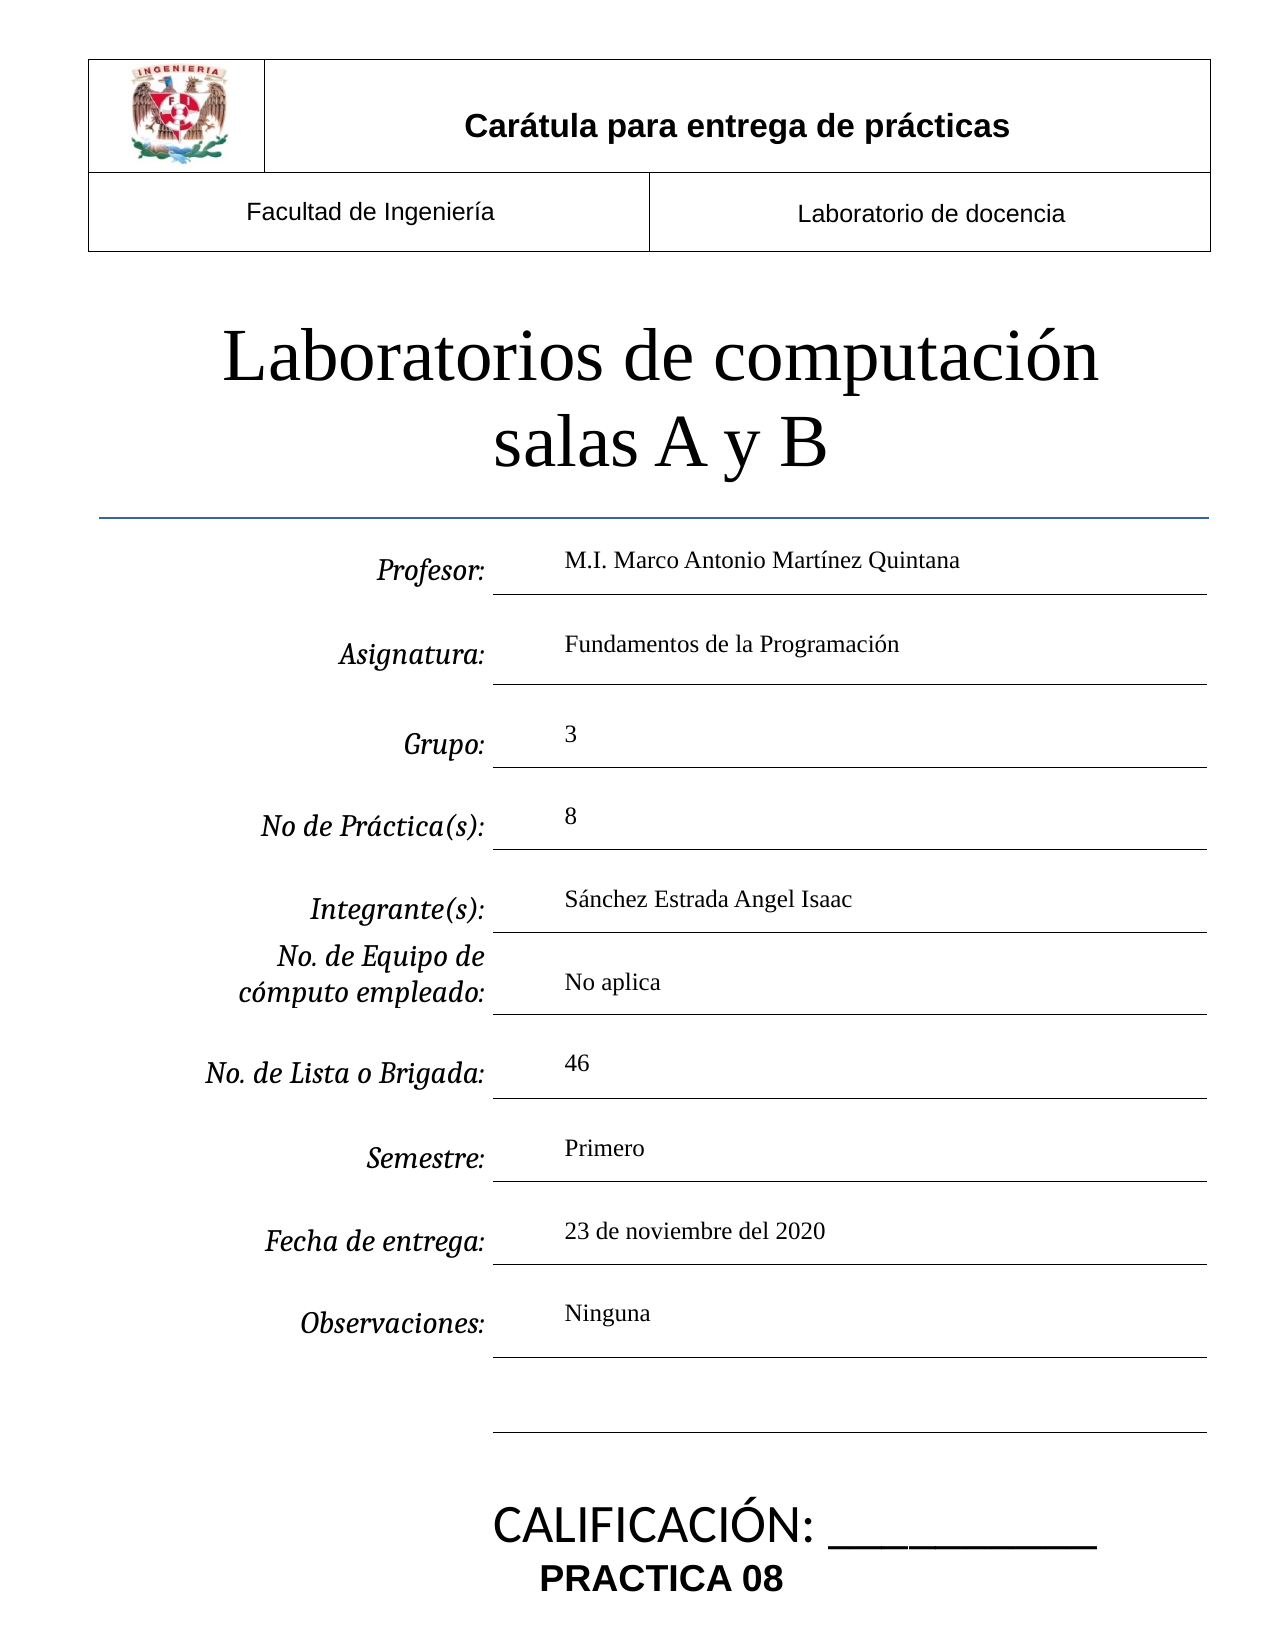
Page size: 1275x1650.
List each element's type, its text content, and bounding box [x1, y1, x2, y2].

table_cell [118, 1357, 493, 1432]
table_cell Asignatura: [118, 594, 493, 684]
table_cell Semestre: [118, 1098, 493, 1181]
table_cell No. de Lista o Brigada: [118, 1014, 493, 1098]
table_cell Laboratorio de docencia [650, 173, 1210, 251]
table_cell 23 de noviembre del 2020 [493, 1182, 1207, 1263]
table_cell Observaciones: [118, 1264, 493, 1357]
table_header [493, 511, 1207, 517]
table_cell 3 [493, 685, 1207, 766]
table_header Profesor: [118, 519, 493, 594]
table_cell Grupo: [118, 684, 493, 766]
table_header [89, 60, 264, 172]
table_cell 46 [493, 1015, 1207, 1098]
table_cell [493, 1358, 1207, 1432]
text Laboratorios de computación [118, 310, 1205, 396]
table_cell Fecha de entrega: [118, 1181, 493, 1263]
table_cell No aplica [493, 933, 1207, 1013]
text CALIFICACIÓN: __________ [118, 1489, 1205, 1556]
table_cell No de Práctica(s): [118, 766, 493, 849]
table_cell Fundamentos de la Programación [493, 595, 1207, 684]
table_cell Integrante(s): [118, 849, 493, 932]
text PRACTICA 08 [118, 1556, 1205, 1599]
table_cell Facultad de Ingeniería [89, 173, 649, 251]
table_header Carátula para entrega de prácticas [265, 60, 1210, 172]
table_header [118, 511, 493, 517]
table_cell Ninguna [493, 1265, 1207, 1357]
table_cell Primero [493, 1099, 1207, 1181]
table_cell No. de Equipo de cómputo empleado: [118, 932, 493, 1013]
table_cell 8 [493, 768, 1207, 849]
table_header M.I. Marco Antonio Martínez Quintana [493, 519, 1207, 594]
table_cell Sánchez Estrada Angel Isaac [493, 850, 1207, 932]
text salas A y B [118, 396, 1205, 482]
